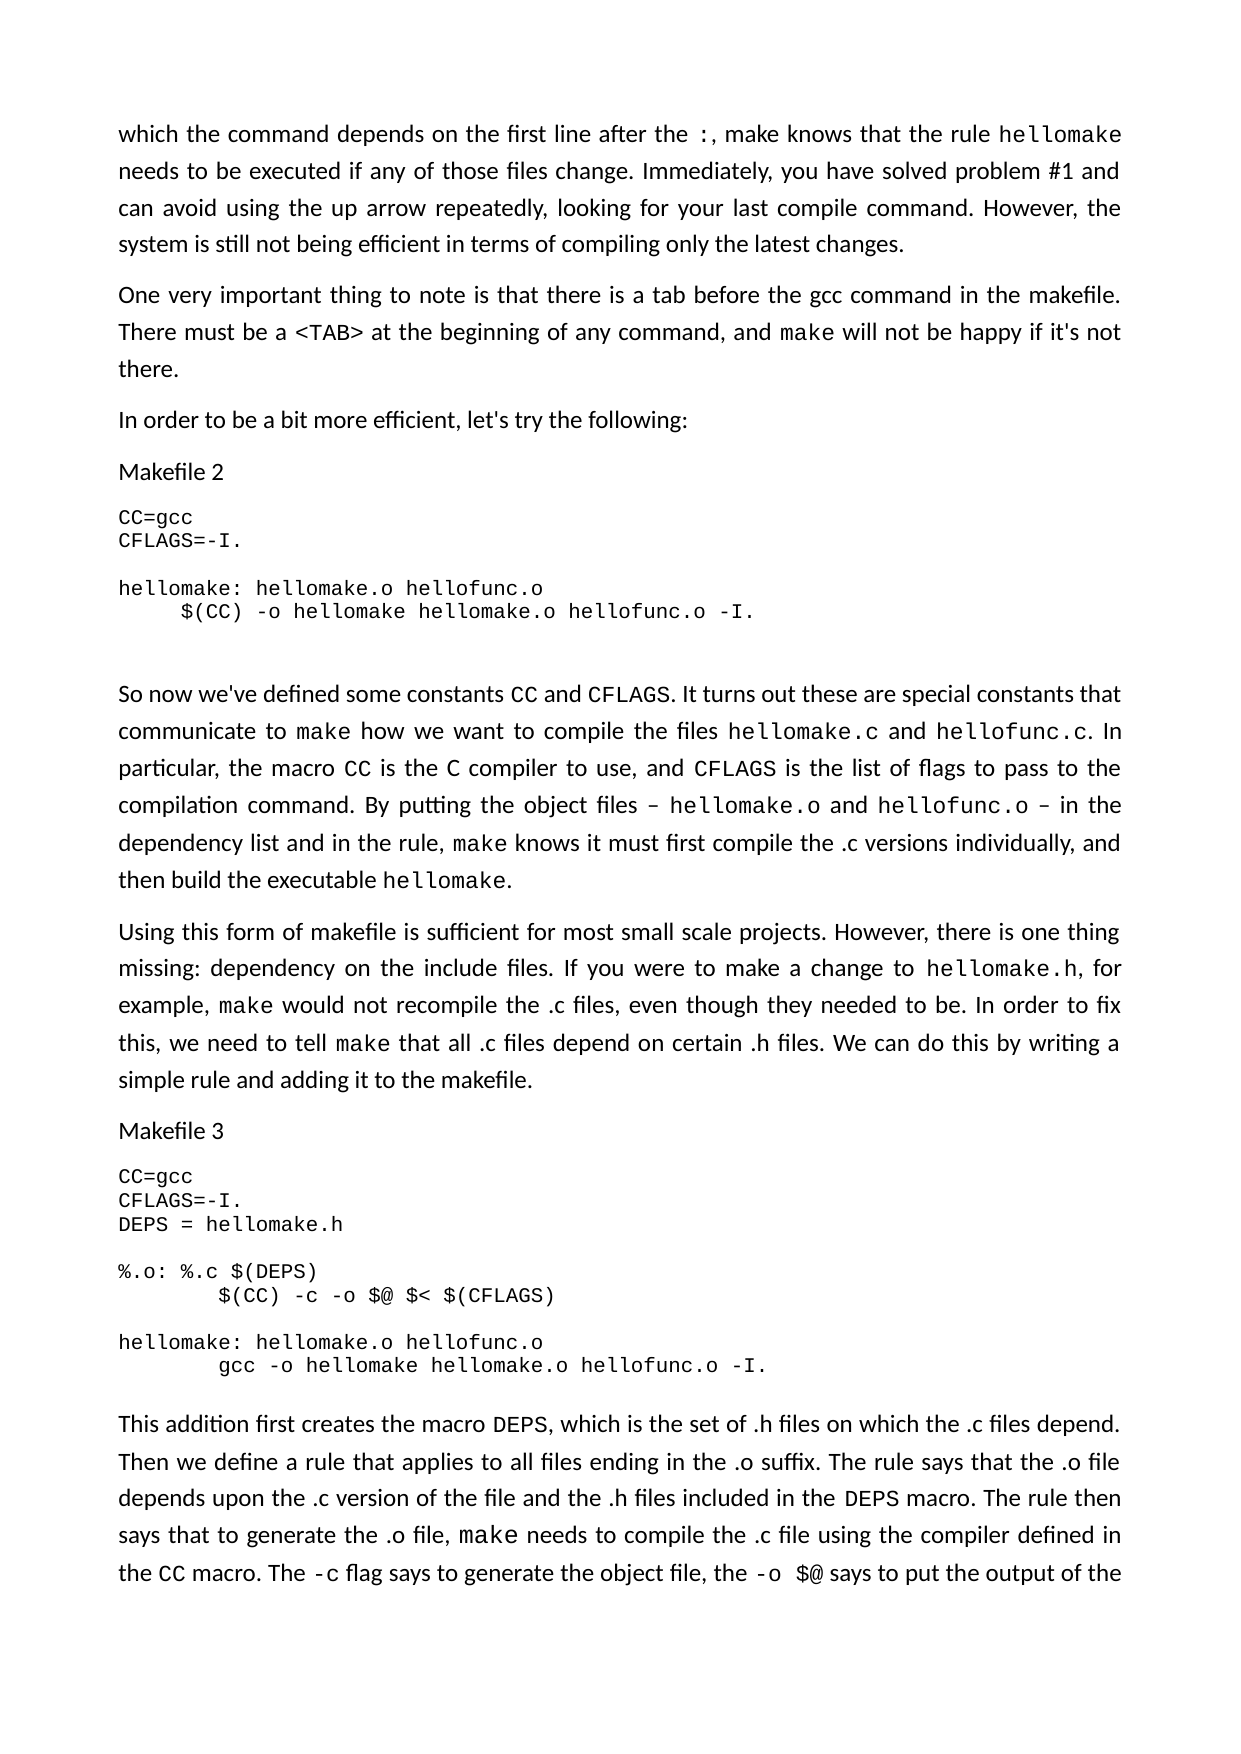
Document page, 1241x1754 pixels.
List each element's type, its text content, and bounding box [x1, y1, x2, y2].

text gcc -o hellomake hellomake.o hellofunc.o -I. [118, 1356, 1122, 1379]
text CFLAGS=-I. [118, 530, 1122, 554]
text hellomake: hellomake.o hellofunc.o [118, 578, 1122, 601]
text CFLAGS=-I. [118, 1190, 1122, 1214]
text $(CC) -o hellomake hellomake.o hellofunc.o -I. [118, 601, 1122, 625]
text hellomake: hellomake.o hellofunc.o [118, 1332, 1122, 1356]
text %.o: %.c $(DEPS) [118, 1261, 1122, 1284]
text which the command depends on the first line after the :, make knows that the rule hellomake needs to be executed if any of those files change. Immediately, you have solved problem #1 and can avoid using the up arrow repeatedly, looking for your last compile command. However, the system is still not being efficient in terms of compiling only the latest changes. [118, 118, 1122, 259]
text Makefile 3 [118, 1115, 1122, 1146]
text One very important thing to note is that there is a tab before the gcc command in the makefile. There must be a <TAB> at the beginning of any command, and make will not be happy if it's not there. [118, 279, 1122, 384]
text CC=gcc [118, 507, 1122, 530]
text In order to be a bit more efficient, let's try the following: [118, 404, 1122, 435]
text $(CC) -c -o $@ $< $(CFLAGS) [118, 1284, 1122, 1308]
text Makefile 2 [118, 456, 1122, 486]
text CC=gcc [118, 1166, 1122, 1190]
text This addition first creates the macro DEPS, which is the set of .h files on which the .c files depend. Then we define a rule that applies to all files ending in the .o suffix. The rule says that the .o file depends upon the .c version of the file and the .h files included in the DEPS macro. The rule then says that to generate the .o file, make needs to compile the .c file using the compiler defined in the CC macro. The -c flag says to generate the object file, the -o $@ says to put the output of the [118, 1409, 1122, 1588]
text So now we've defined some constants CC and CFLAGS. It turns out these are special constants that communicate to make how we want to compile the files hellomake.c and hellofunc.c. In particular, the macro CC is the C compiler to use, and CFLAGS is the list of flags to pass to the compilation command. By putting the object files – hellomake.o and hellofunc.o – in the dependency list and in the rule, make knows it must first compile the .c versions individually, and then build the executable hellomake. [118, 678, 1122, 895]
text Using this form of makefile is sufficient for most small scale projects. However, there is one thing missing: dependency on the include files. If you were to make a change to hellomake.h, for example, make would not recompile the .c files, even though they needed to be. In order to fix this, we need to tell make that all .c files depend on certain .h files. We can do this by writing a simple rule and adding it to the makefile. [118, 916, 1122, 1094]
text DEPS = hellomake.h [118, 1214, 1122, 1237]
